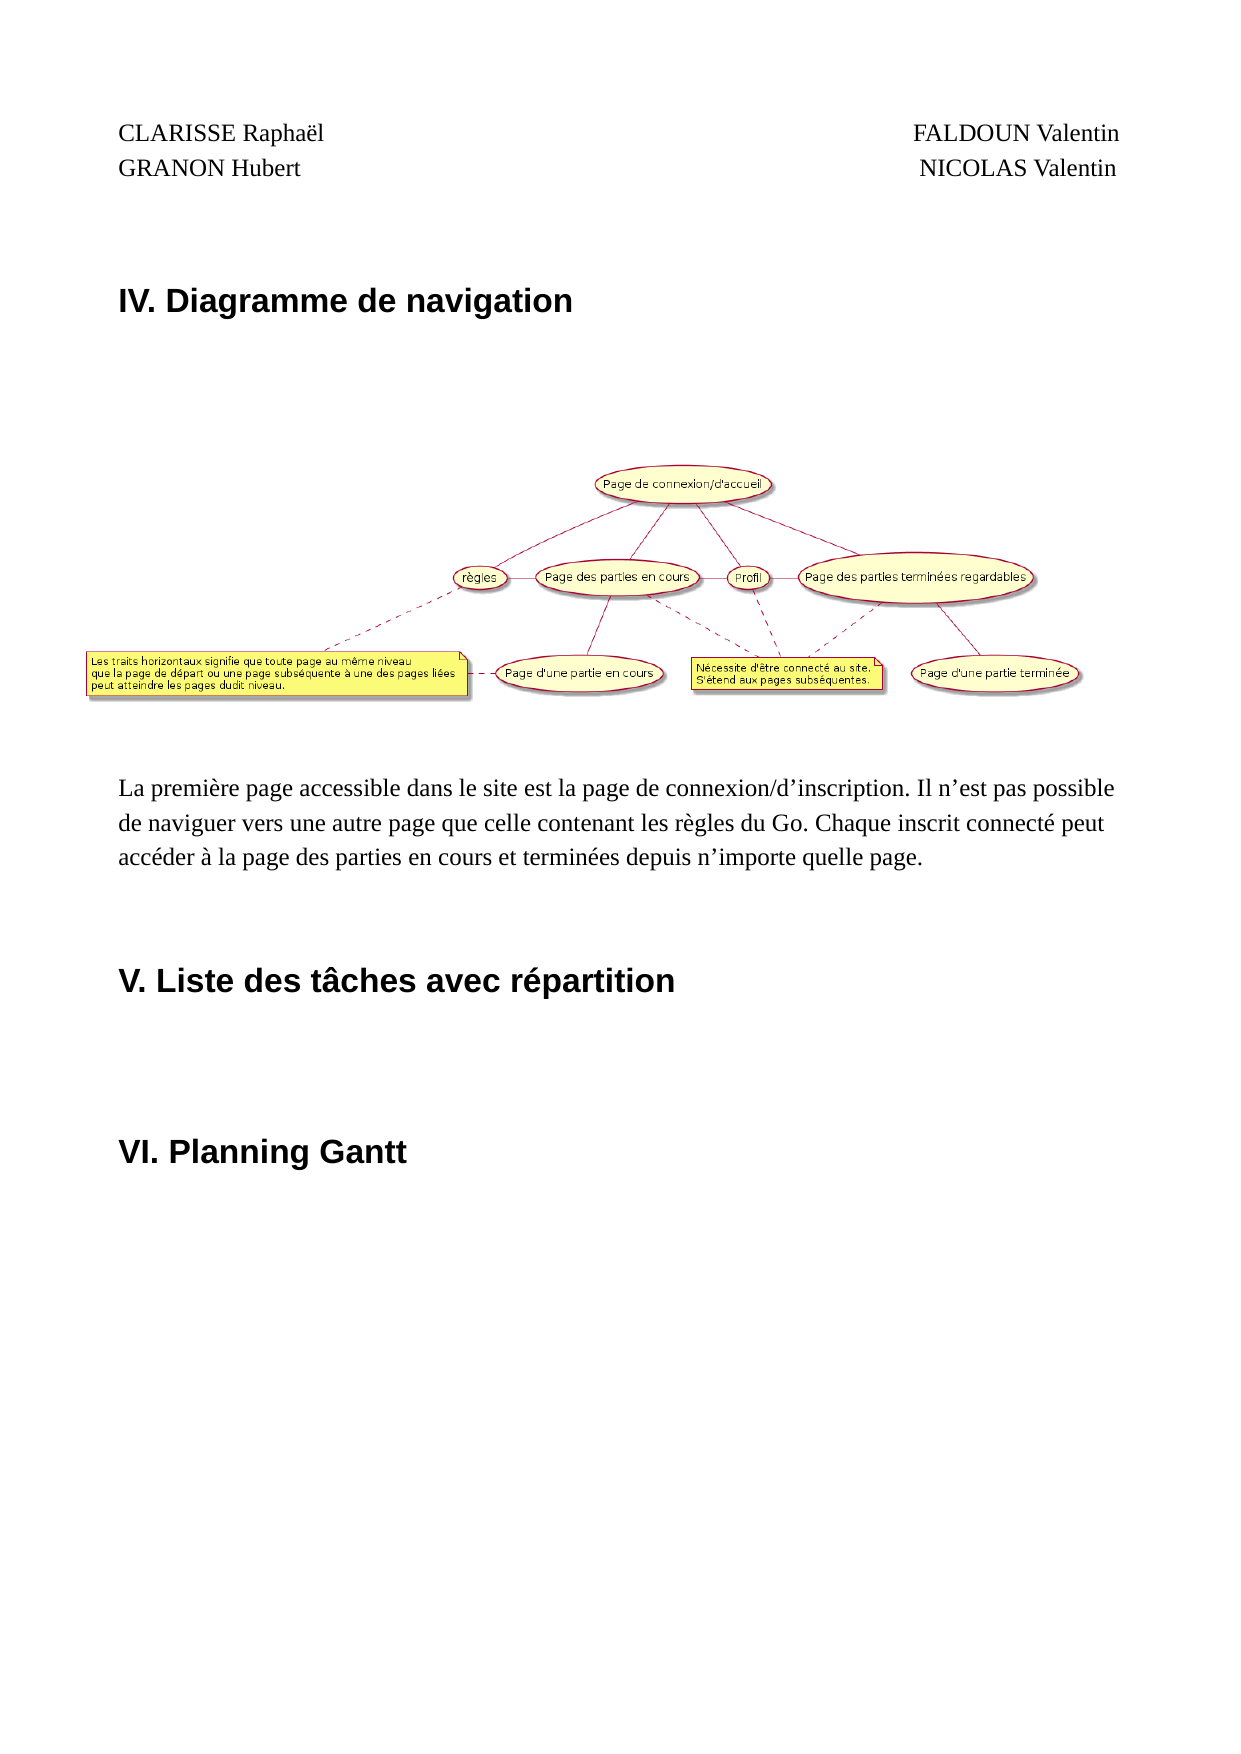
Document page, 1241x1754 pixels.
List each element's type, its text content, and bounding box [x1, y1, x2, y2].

text La première page accessible dans le site est la page de connexion/d’inscription. Il n’est pas possible de naviguer vers une autre page que celle contenant les règles du Go. Chaque inscrit connecté peut accéder à la page des parties en cours et terminées depuis n’importe quelle page. [118, 773, 1122, 871]
picture [81, 458, 1086, 704]
subtitle VI. Planning Gantt [118, 1131, 1122, 1170]
subtitle IV. Diagramme de navigation [118, 281, 1122, 319]
subtitle V. Liste des tâches avec répartition [118, 961, 1122, 1000]
